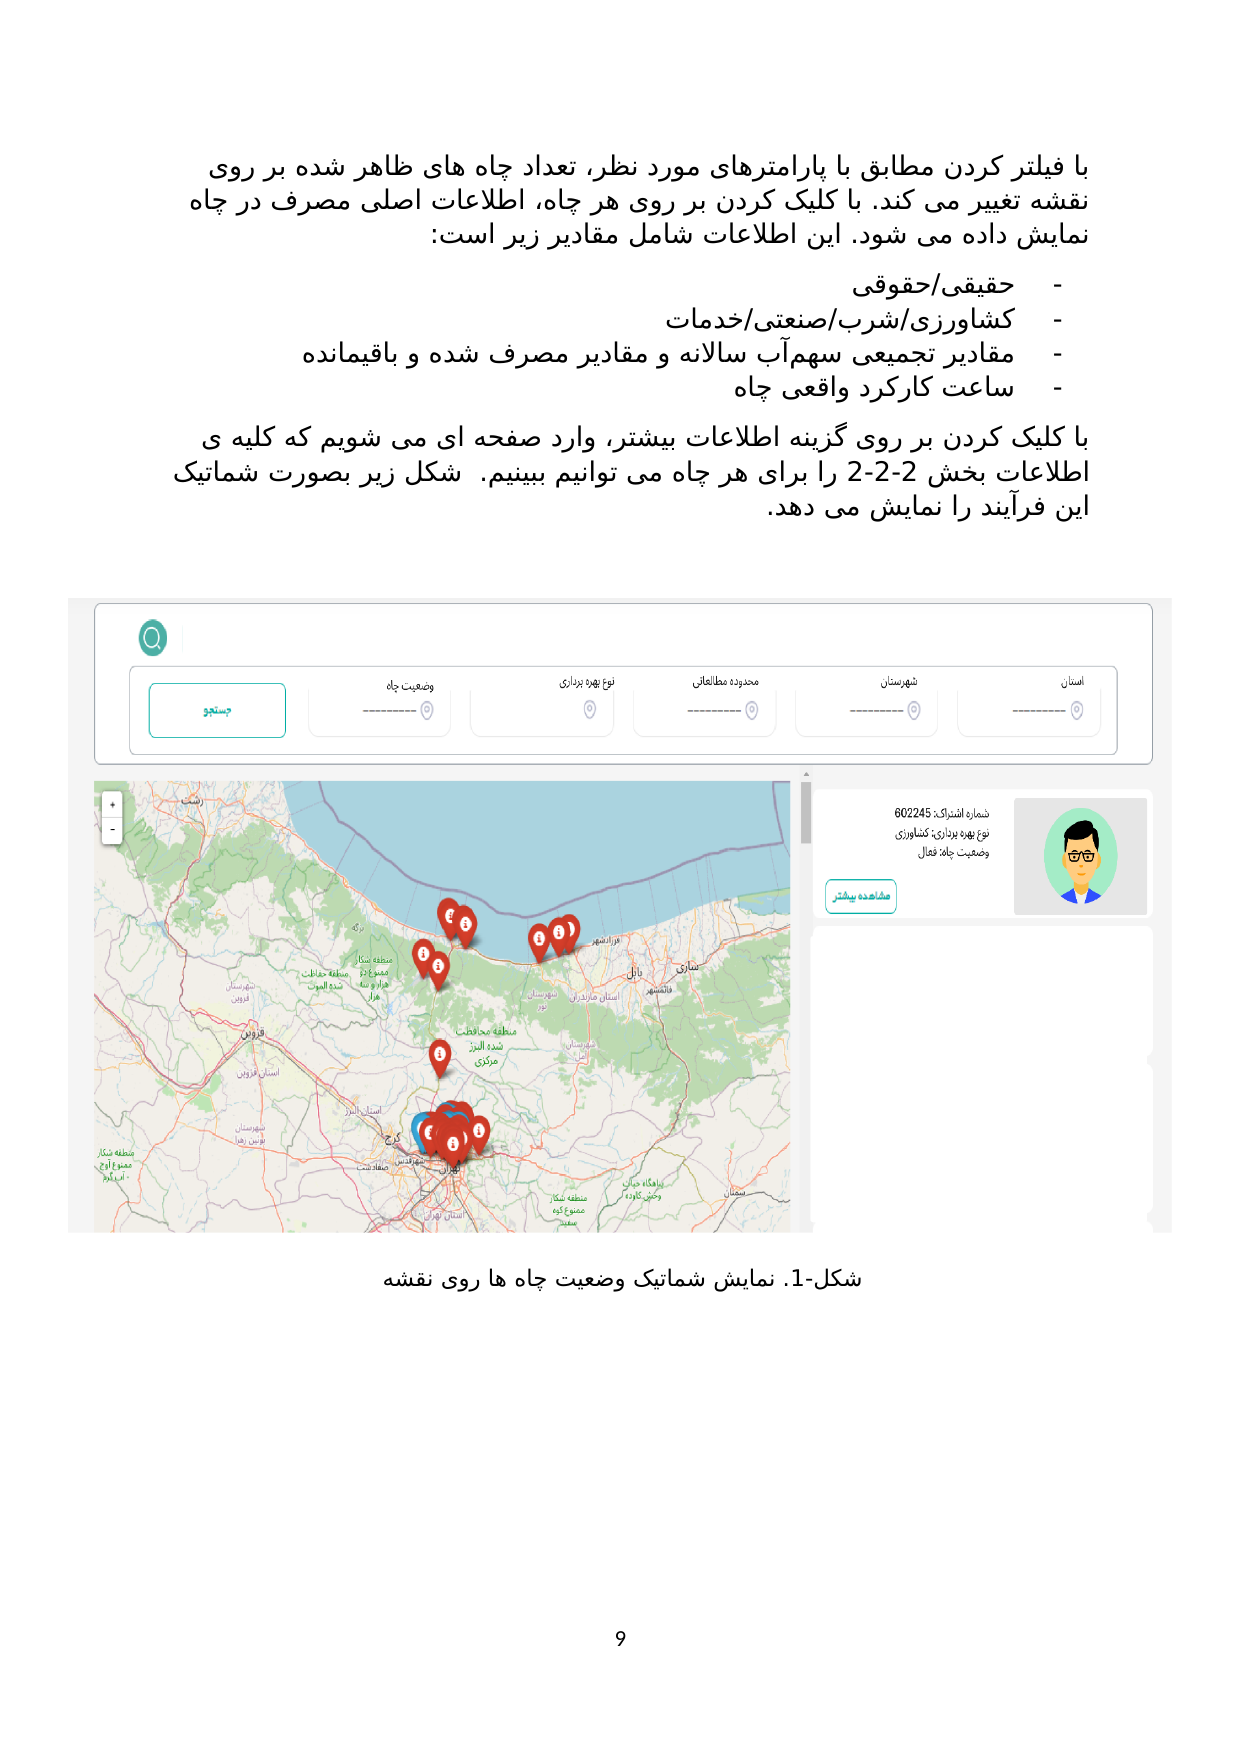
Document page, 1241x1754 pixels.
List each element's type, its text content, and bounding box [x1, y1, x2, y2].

list مقادیر تجمیعی سهم‌آب سالانه و مقادیر مصرف شده و باقیمانده [150, 337, 1053, 368]
list حقیقی/حقوقی [150, 269, 1053, 300]
picture [95, 593, 1178, 1256]
text با کلیک کردن بر روی گزینه اطلاعات بیشتر، وارد صفحه ای می شویم که کلیه ی اطلاعات بخش 2-2-2 را برای هر چاه می توانیم ببینیم. شکل زیر بصورت شماتیک این فرآیند را نمایش می دهد. [150, 422, 1090, 521]
list کشاورزی/شرب/صنعتی/خدمات [150, 303, 1053, 334]
text با فیلتر کردن مطابق با پارامترهای مورد نظر، تعداد چاه های ظاهر شده بر روی نقشه تغییر می کند. با کلیک کردن بر روی هر چاه، اطلاعات اصلی مصرف در چاه نمایش داده می شود. این اطلاعات شامل مقادیر زیر است: [150, 150, 1090, 250]
list ساعت کارکرد واقعی چاه [150, 371, 1053, 403]
